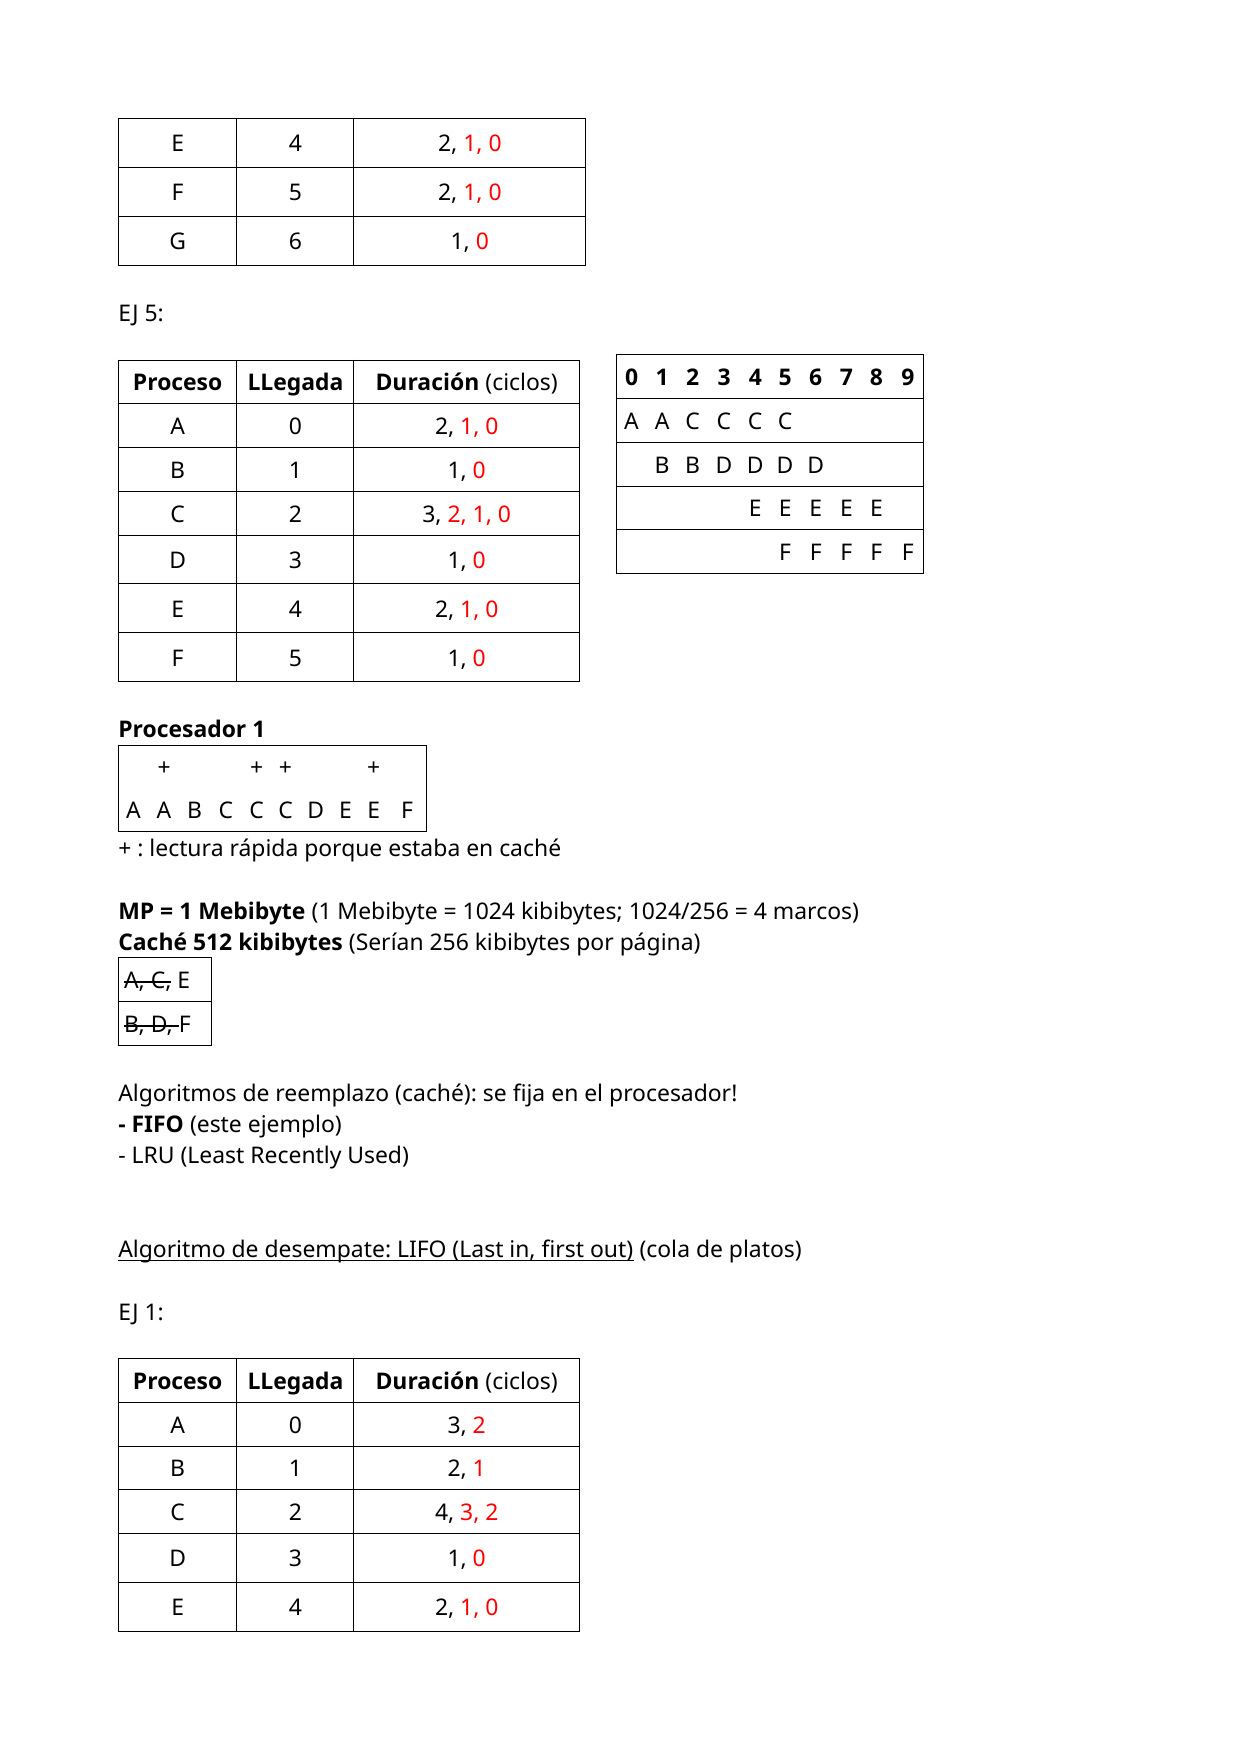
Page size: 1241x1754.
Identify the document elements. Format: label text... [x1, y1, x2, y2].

table_header 4 [740, 355, 770, 398]
table_cell C [271, 788, 300, 831]
text Algoritmo de desempate: LIFO (Last in, first out) (cola de platos) [118, 1233, 1122, 1264]
table_cell B [179, 788, 209, 831]
table_cell 2, 1, 0 [354, 1583, 579, 1631]
table_header 2 [677, 355, 707, 398]
table_header A, C, E [119, 958, 211, 1001]
table_cell [891, 487, 923, 529]
table_cell 5 [237, 168, 353, 216]
table_cell 2, 1, 0 [354, 404, 579, 447]
table_header + [359, 746, 387, 788]
table_cell [677, 487, 707, 529]
table_cell D [770, 443, 800, 486]
table_header Proceso [119, 361, 236, 403]
table_header LLegada [237, 1359, 353, 1402]
text EJ 1: [118, 1296, 1122, 1327]
table_cell 1, 0 [354, 448, 579, 491]
table_cell F [119, 168, 236, 216]
table_cell 2, 1 [354, 1447, 579, 1489]
table_cell G [119, 217, 236, 265]
table_cell B [646, 443, 677, 486]
table_cell A [646, 399, 677, 442]
table_cell [831, 443, 861, 486]
table_header + [271, 746, 300, 788]
text MP = 1 Mebibyte (1 Mebibyte = 1024 kibibytes; 1024/256 = 4 marcos) [118, 894, 1122, 926]
table_cell 4 [237, 584, 353, 632]
table_header 5 [770, 355, 800, 398]
table_cell 4 [237, 119, 353, 167]
table_cell B, D, F [119, 1002, 211, 1044]
table_header 9 [891, 355, 923, 398]
table_cell E [119, 584, 236, 632]
table_header [300, 746, 331, 788]
table_header [119, 746, 148, 788]
text Caché 512 kibibytes (Serían 256 kibibytes por página) [118, 926, 1122, 957]
table_cell E [740, 487, 770, 529]
table_header Proceso [119, 1359, 236, 1402]
table_cell E [800, 487, 831, 529]
table_cell D [708, 443, 740, 486]
table_cell C [242, 788, 271, 831]
table_cell [617, 487, 646, 529]
table_header 8 [861, 355, 891, 398]
text Procesador 1 [118, 713, 1122, 744]
table_cell 1, 0 [354, 633, 579, 681]
table_cell C [740, 399, 770, 442]
table_cell F [770, 530, 800, 573]
table_cell D [740, 443, 770, 486]
table_cell F [861, 530, 891, 573]
table_cell E [861, 487, 891, 529]
table_cell F [831, 530, 861, 573]
text + : lectura rápida porque estaba en caché [118, 832, 1122, 863]
table_cell C [708, 399, 740, 442]
table_cell C [119, 492, 236, 534]
table_cell [708, 487, 740, 529]
table_cell C [209, 788, 242, 831]
table_cell [708, 530, 740, 573]
table_cell F [388, 788, 426, 831]
table_cell A [119, 404, 236, 447]
table_header 0 [617, 355, 646, 398]
table_cell B [119, 1447, 236, 1489]
table_header 6 [800, 355, 831, 398]
table_header 3 [708, 355, 740, 398]
table_header [331, 746, 359, 788]
table_cell [677, 530, 707, 573]
table_cell D [119, 1534, 236, 1582]
table_cell 3, 2 [354, 1403, 579, 1446]
table_cell C [677, 399, 707, 442]
table_header Duración (ciclos) [354, 1359, 579, 1402]
table_cell 1, 0 [354, 536, 579, 583]
table_cell E [119, 1583, 236, 1631]
table_cell 2 [237, 1490, 353, 1533]
text - FIFO (este ejemplo) [118, 1108, 1122, 1139]
table_cell E [119, 119, 236, 167]
table_cell 2, 1, 0 [354, 168, 585, 216]
table_cell [861, 443, 891, 486]
table_cell D [800, 443, 831, 486]
table_cell E [770, 487, 800, 529]
table_header [388, 746, 426, 788]
table_cell C [119, 1490, 236, 1533]
table_cell 3 [237, 1534, 353, 1582]
table_cell 3, 2, 1, 0 [354, 492, 579, 534]
table_cell 0 [237, 404, 353, 447]
table_cell 1, 0 [354, 217, 585, 265]
text - LRU (Least Recently Used) [118, 1139, 1122, 1171]
table_cell 2 [237, 492, 353, 534]
table_cell D [119, 536, 236, 583]
table_cell A [119, 788, 148, 831]
table_header + [148, 746, 179, 788]
table_cell A [617, 399, 646, 442]
table_cell 4, 3, 2 [354, 1490, 579, 1533]
table_cell [861, 399, 891, 442]
table_cell [646, 530, 677, 573]
table_cell B [119, 448, 236, 491]
table_cell F [891, 530, 923, 573]
table_cell 1, 0 [354, 1534, 579, 1582]
table_cell B [677, 443, 707, 486]
table_cell [617, 443, 646, 486]
table_cell F [800, 530, 831, 573]
table_cell 1 [237, 1447, 353, 1489]
table_header + [242, 746, 271, 788]
table_cell 1 [237, 448, 353, 491]
table_cell A [148, 788, 179, 831]
table_cell 3 [237, 536, 353, 583]
text Algoritmos de reemplazo (caché): se fija en el procesador! [118, 1077, 1122, 1108]
table_cell 6 [237, 217, 353, 265]
table_cell A [119, 1403, 236, 1446]
text EJ 5: [118, 297, 1122, 328]
table_cell 2, 1, 0 [354, 119, 585, 167]
table_cell E [331, 788, 359, 831]
table_cell [831, 399, 861, 442]
table_header 7 [831, 355, 861, 398]
table_cell E [359, 788, 387, 831]
table_header [209, 746, 242, 788]
table_cell [740, 530, 770, 573]
table_cell F [119, 633, 236, 681]
table_cell [800, 399, 831, 442]
table_cell 2, 1, 0 [354, 584, 579, 632]
table_header LLegada [237, 361, 353, 403]
table_cell [617, 530, 646, 573]
table_cell 5 [237, 633, 353, 681]
table_header Duración (ciclos) [354, 361, 579, 403]
table_cell 0 [237, 1403, 353, 1446]
table_cell C [770, 399, 800, 442]
table_cell [891, 399, 923, 442]
table_cell E [831, 487, 861, 529]
table_header 1 [646, 355, 677, 398]
table_header [179, 746, 209, 788]
table_cell [646, 487, 677, 529]
table_cell [891, 443, 923, 486]
table_cell D [300, 788, 331, 831]
table_cell 4 [237, 1583, 353, 1631]
